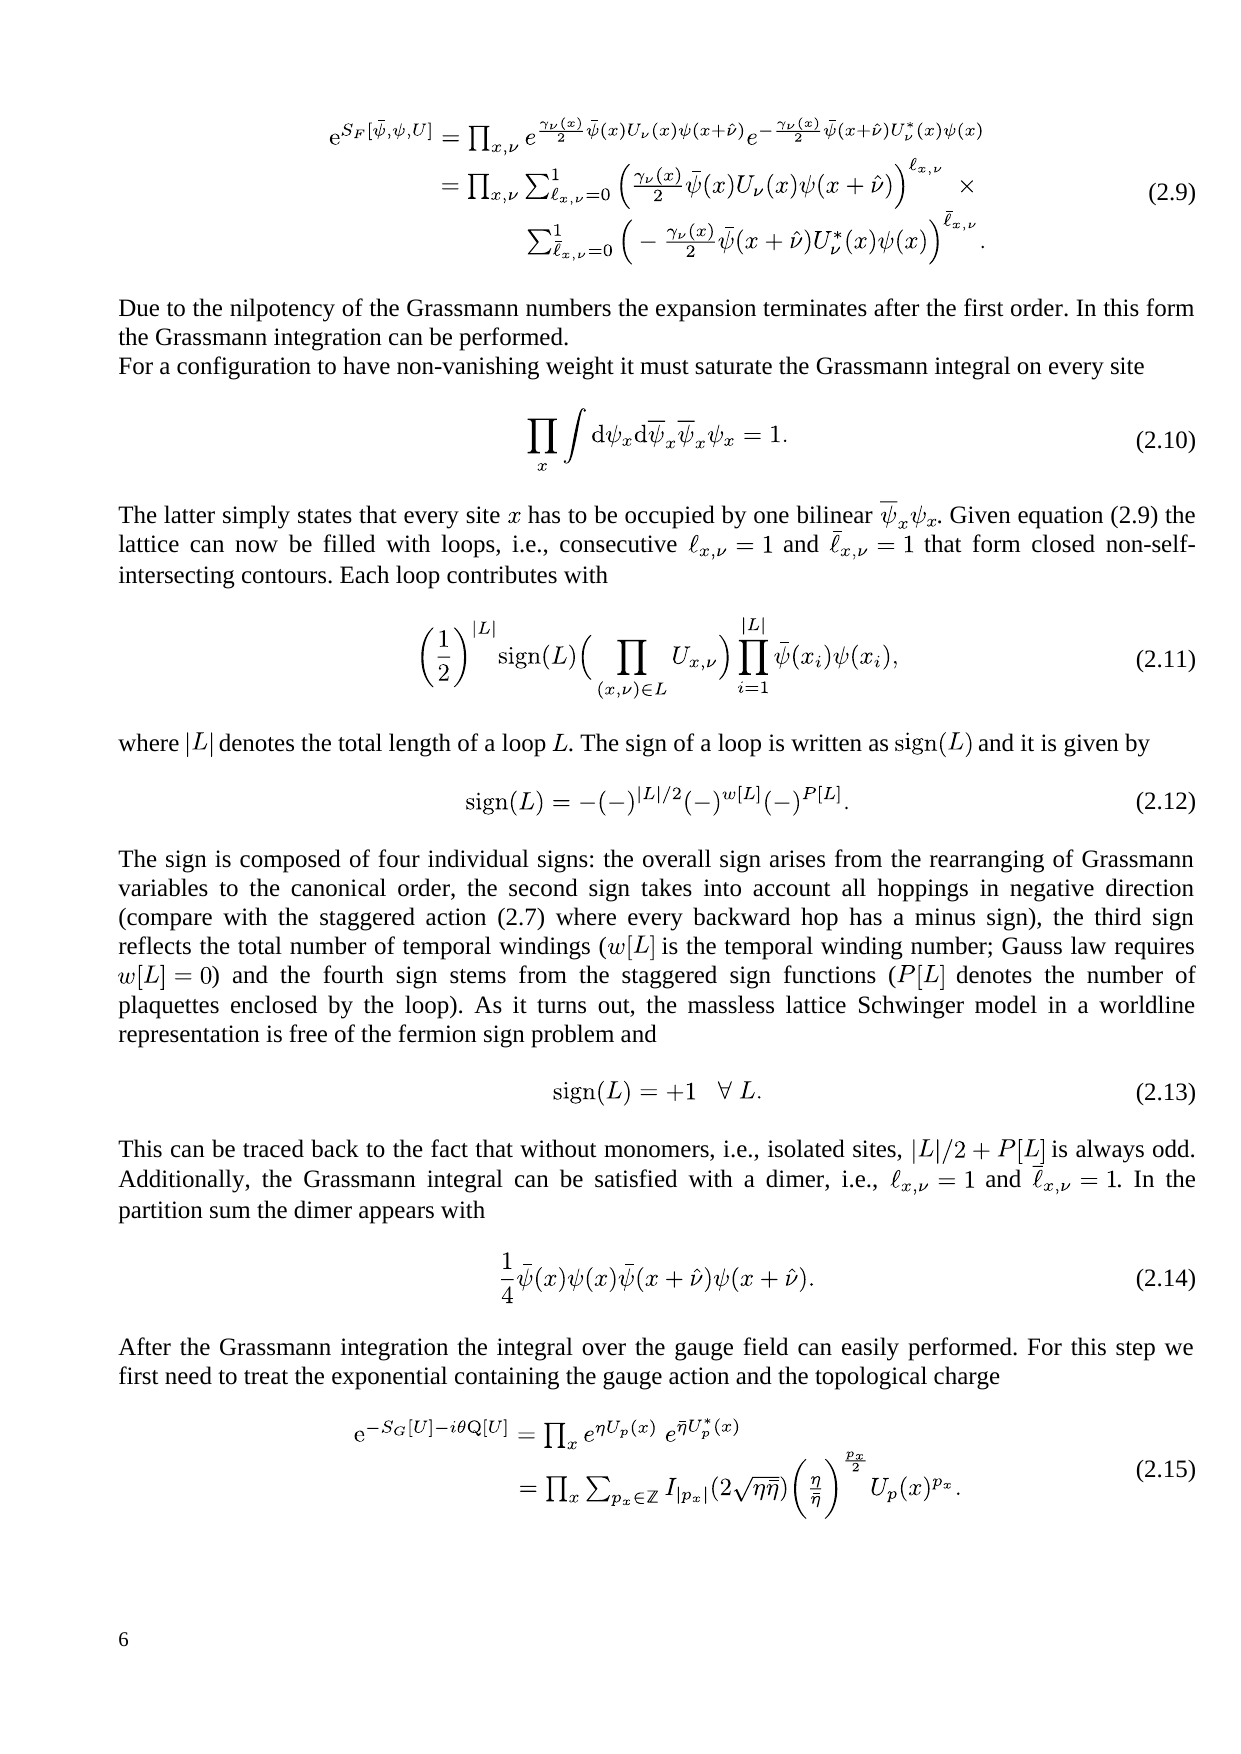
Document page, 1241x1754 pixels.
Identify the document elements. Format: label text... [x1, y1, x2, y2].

text [118, 408, 581, 471]
text The latter simply states that every site has to be occupied by one bilinear . Given equation (2.9) the lattice can now be filled with loops, i.e., consecutive and that form closed non-self-intersecting contours. Each loop contributes with [118, 500, 1196, 588]
text [118, 117, 563, 264]
text where denotes the total length of a loop . The sign of a loop is written as and it is given by [118, 728, 1196, 757]
text For a configuration to have non-vanishing weight it must saturate the Grassmann integral on every site [118, 351, 1196, 379]
text (2.12) [795, 786, 1196, 816]
text (2.14) [509, 1252, 1196, 1303]
text [118, 1418, 804, 1519]
text (2.13) [118, 1076, 1196, 1106]
text (2.10) [546, 408, 1196, 471]
text Due to the nilpotency of the Grassmann numbers the expansion terminates after the first order. In this form the Grassmann integration can be performed. [118, 293, 1196, 351]
text (2.15) [735, 1418, 1196, 1519]
text After the Grassmann integration the integral over the gauge field can easily performed. For this step we first need to treat the exponential containing the gauge action and the topological charge [118, 1332, 1196, 1389]
text [118, 617, 743, 699]
text [118, 1252, 506, 1303]
text The sign is composed of four individual signs: the overall sign arises from the rearranging of Grassmann variables to the canonical order, the second sign takes into account all hoppings in negative direction (compare with the staggered action (2.7) where every backward hop has a minus sign), the third sign reflects the total number of temporal windings ( is the temporal winding number; Gauss law requires ) and the fourth sign stems from the staggered sign functions ( denotes the number of plaquettes enclosed by the loop). As it turns out, the massless lattice Schwinger model in a worldline representation is free of the fermion sign problem and [118, 844, 1196, 1047]
text (2.9) [816, 117, 1196, 264]
text (2.11) [636, 617, 1196, 699]
text This can be traced back to the fact that without monomers, i.e., isolated sites, is always odd. Additionally, the Grassmann integral can be satisfied with a dimer, i.e., and . In the partition sum the dimer appears with [118, 1134, 1196, 1223]
text [118, 786, 638, 816]
